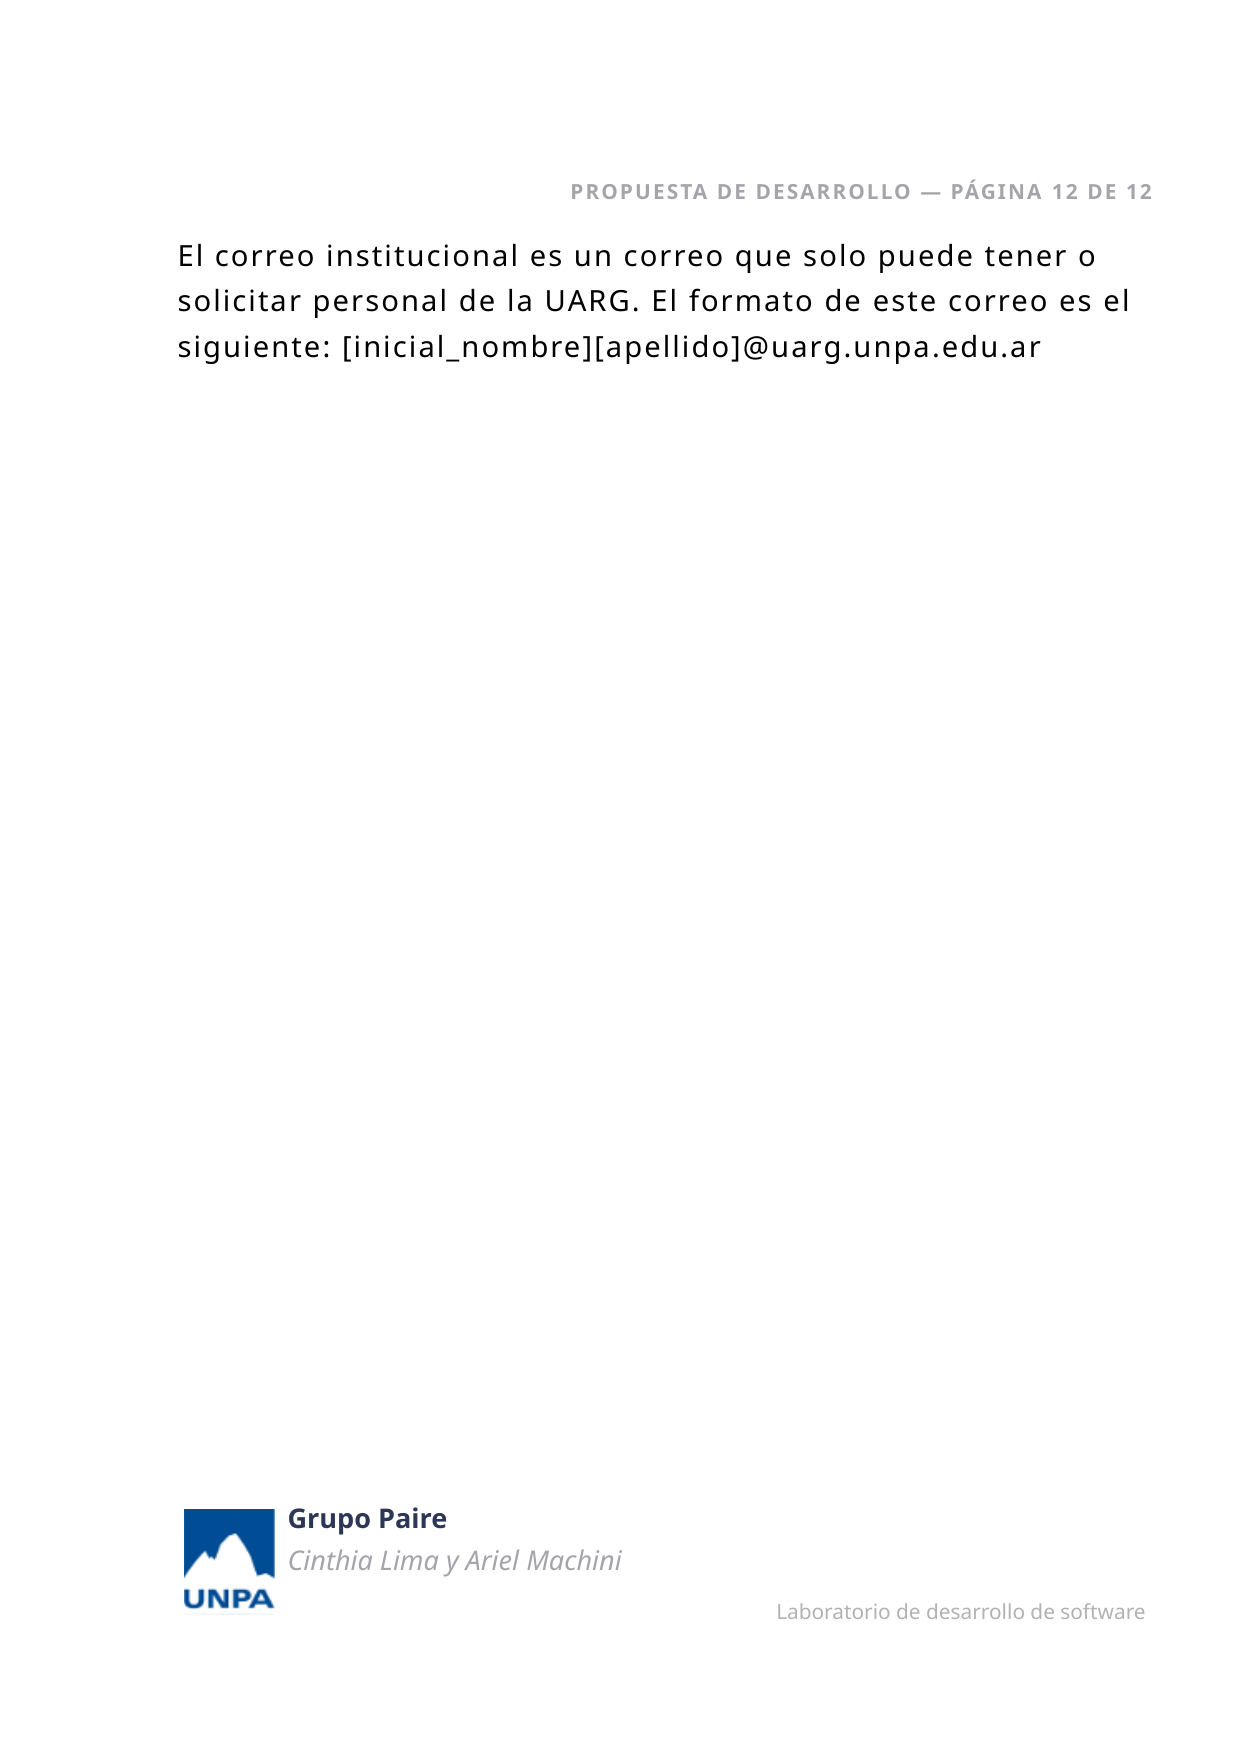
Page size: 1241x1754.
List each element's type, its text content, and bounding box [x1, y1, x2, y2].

picture [184, 1509, 275, 1615]
text El correo institucional es un correo que solo puede tener o solicitar personal de la UARG. El formato de este correo es el siguiente: [inicial_nombre][apellido]@uarg.unpa.edu.ar [177, 235, 1152, 366]
